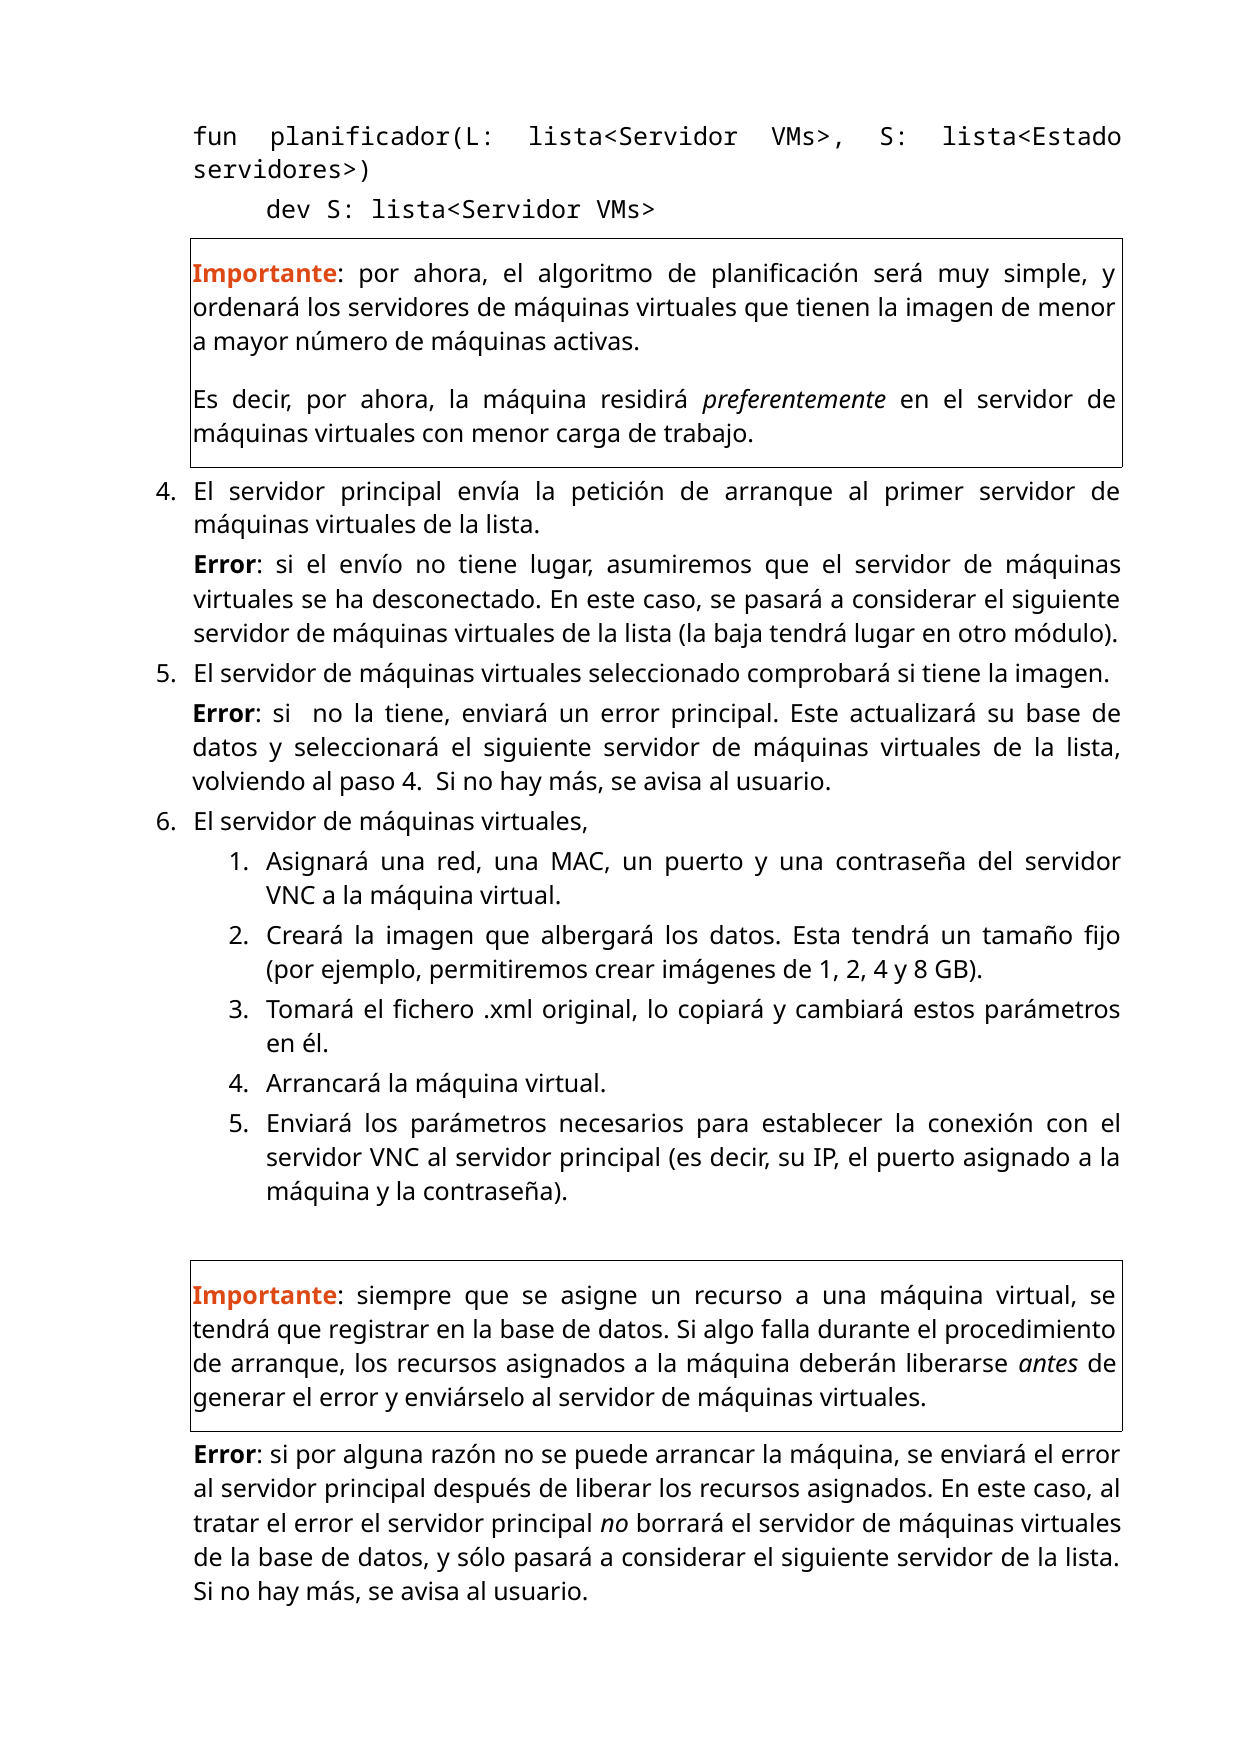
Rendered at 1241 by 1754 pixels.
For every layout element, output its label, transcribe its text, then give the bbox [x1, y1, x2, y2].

list Creará la imagen que albergará los datos. Esta tendrá un tamaño fijo (por ejemplo, permitiremos crear imágenes de 1, 2, 4 y 8 GB). [228, 917, 1122, 986]
list El servidor de máquinas virtuales seleccionado comprobará si tiene la imagen. [156, 655, 1122, 689]
table_header Importante: por ahora, el algoritmo de planificación será muy simple, y ordenará los servidores de máquinas virtuales que tienen la imagen de menor a mayor número de máquinas activas. Es decir, por ahora, la máquina residirá preferentemente en el servidor de máquinas virtuales con menor carga de trabajo. [191, 239, 1122, 467]
list El servidor de máquinas virtuales, [156, 803, 1122, 837]
list Asignará una red, una MAC, un puerto y una contraseña del servidor VNC a la máquina virtual. [228, 843, 1122, 912]
text Error: si no la tiene, enviará un error principal. Este actualizará su base de datos y seleccionará el siguiente servidor de máquinas virtuales de la lista, volviendo al paso 4. Si no hay más, se avisa al usuario. [192, 695, 1122, 797]
list Error: si por alguna razón no se puede arrancar la máquina, se enviará el error al servidor principal después de liberar los recursos asignados. En este caso, al tratar el error el servidor principal no borrará el servidor de máquinas virtuales de la base de datos, y sólo pasará a considerar el siguiente servidor de la lista. Si no hay más, se avisa al usuario. [156, 1437, 1122, 1607]
list Enviará los parámetros necesarios para establecer la conexión con el servidor VNC al servidor principal (es decir, su IP, el puerto asignado a la máquina y la contraseña). [228, 1106, 1122, 1208]
text fun planificador(L: lista<Servidor VMs>, S: lista<Estado servidores>) [192, 118, 1122, 186]
table_header Importante: siempre que se asigne un recurso a una máquina virtual, se tendrá que registrar en la base de datos. Si algo falla durante el procedimiento de arranque, los recursos asignados a la máquina deberán liberarse antes de generar el error y enviárselo al servidor de máquinas virtuales. [191, 1261, 1122, 1431]
text dev S: lista<Servidor VMs> [266, 192, 1122, 226]
list Tomará el fichero .xml original, lo copiará y cambiará estos parámetros en él. [228, 992, 1122, 1060]
list Arrancará la máquina virtual. [228, 1066, 1122, 1100]
list El servidor principal envía la petición de arranque al primer servidor de máquinas virtuales de la lista. [156, 473, 1122, 541]
list Error: si el envío no tiene lugar, asumiremos que el servidor de máquinas virtuales se ha desconectado. En este caso, se pasará a considerar el siguiente servidor de máquinas virtuales de la lista (la baja tendrá lugar en otro módulo). [156, 547, 1122, 649]
